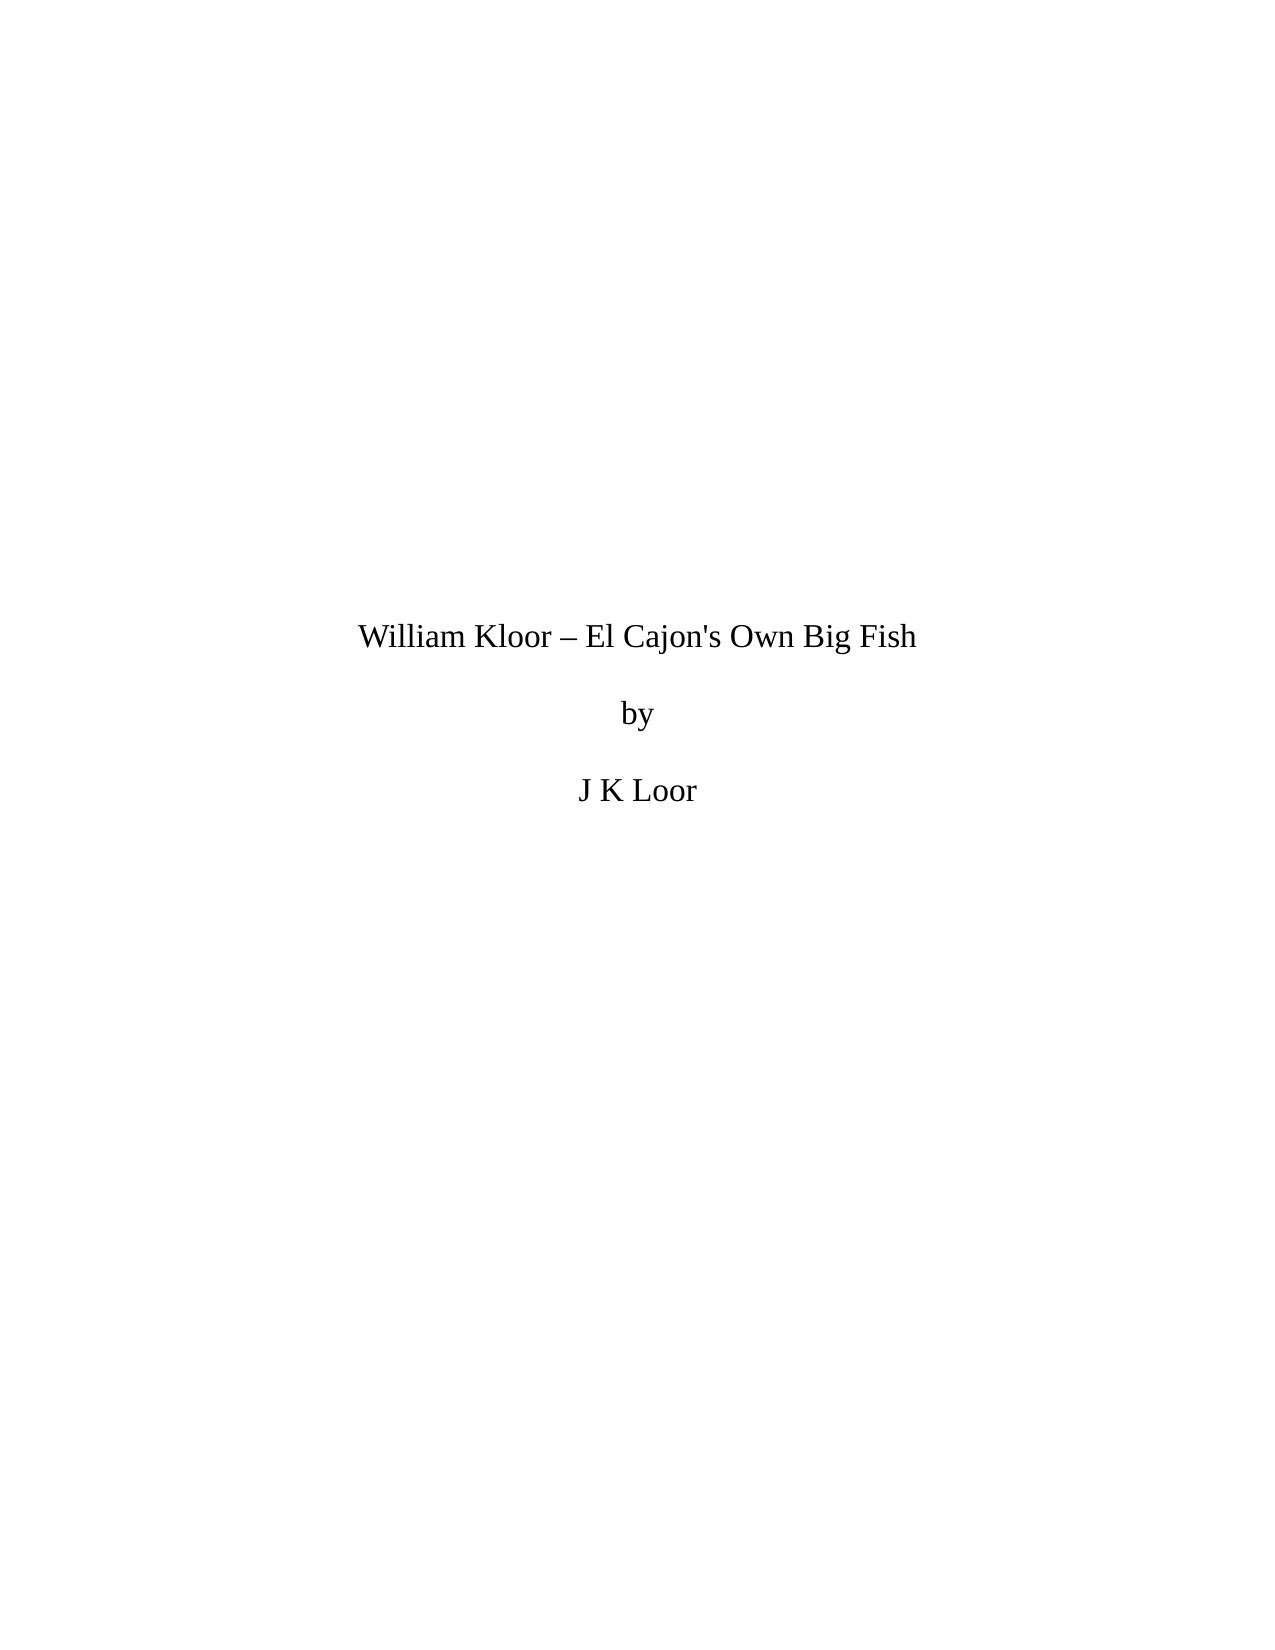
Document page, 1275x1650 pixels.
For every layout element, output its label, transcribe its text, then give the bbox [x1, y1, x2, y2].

text William Kloor – El Cajon's Own Big Fish [118, 616, 1157, 655]
text J K Loor [118, 770, 1157, 808]
text by [118, 693, 1157, 731]
